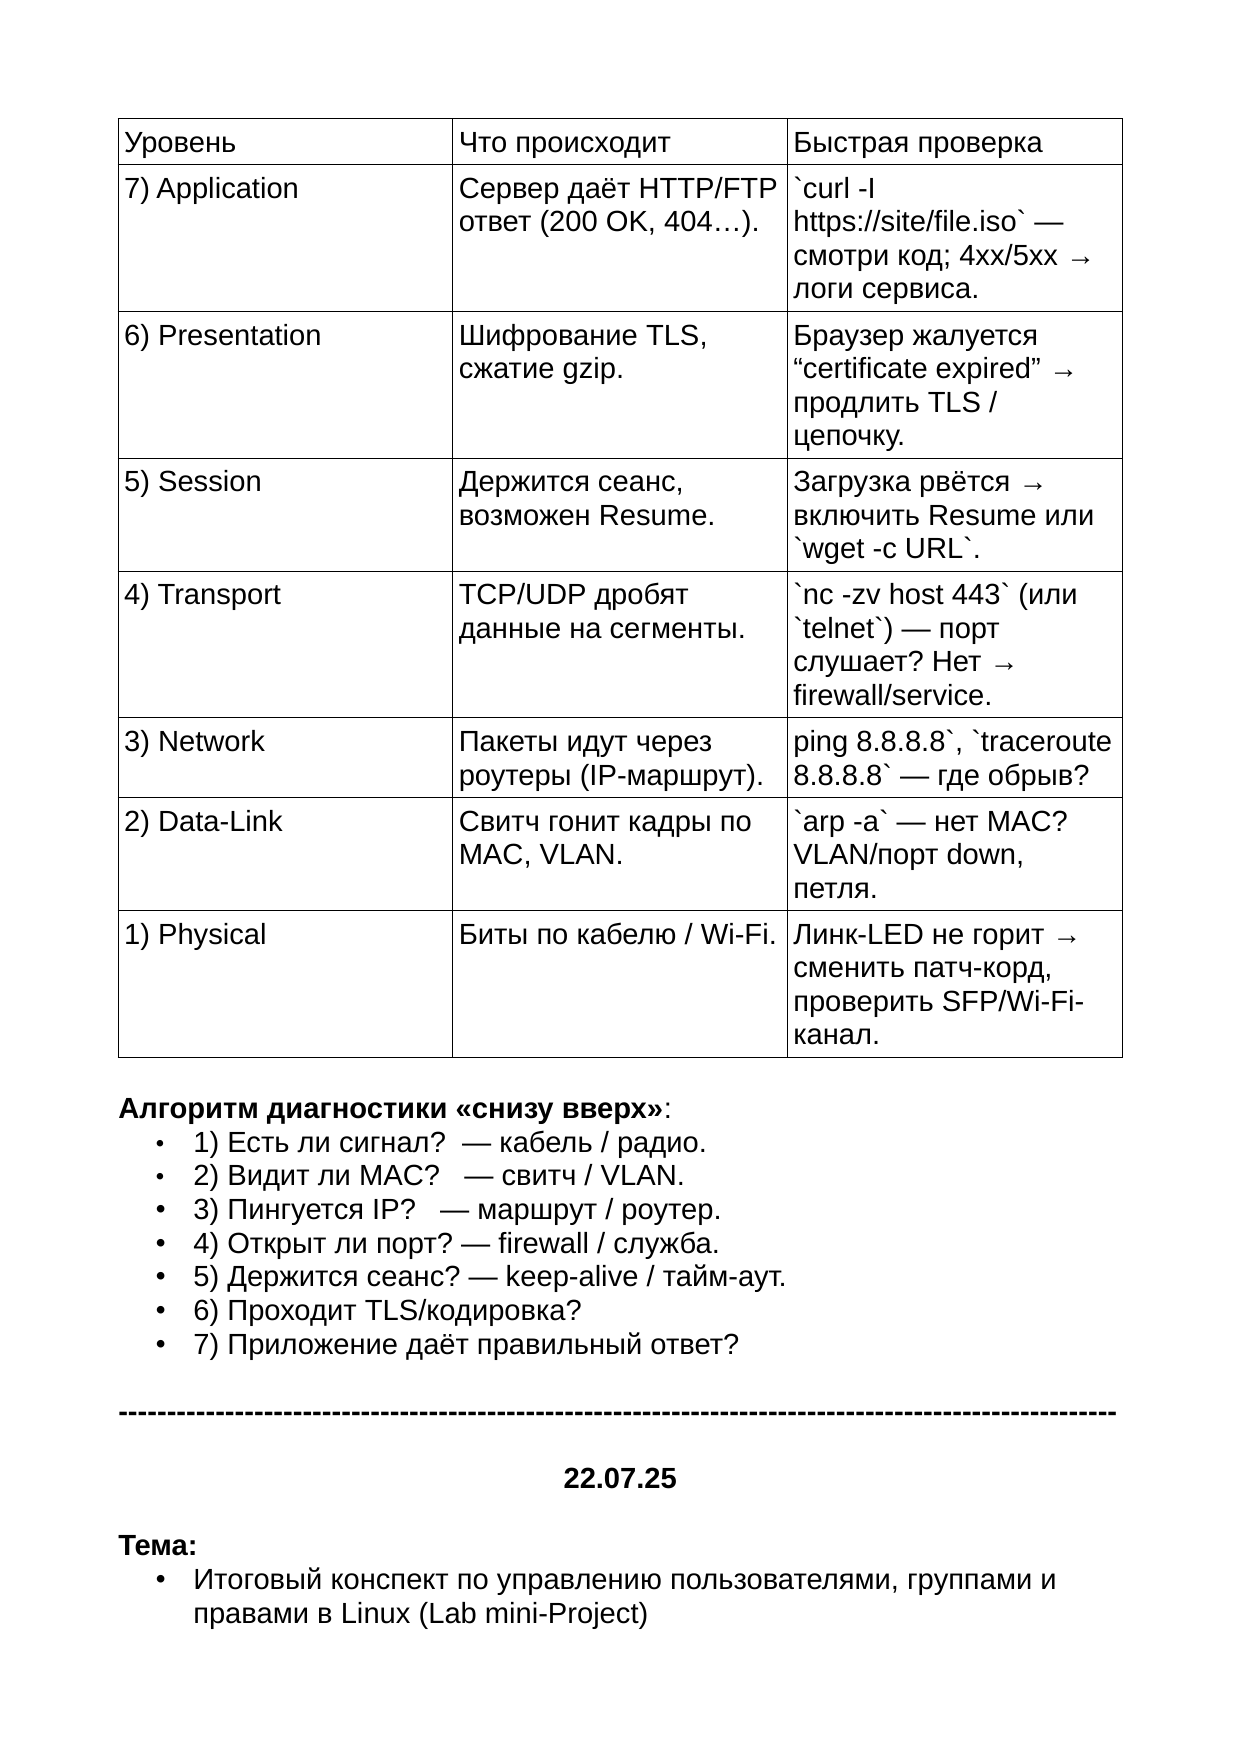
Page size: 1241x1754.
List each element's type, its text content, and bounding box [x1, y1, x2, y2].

list 1) Есть ли сигнал? — кабель / радио. [156, 1125, 1122, 1158]
table_cell Линк-LED не горит → сменить патч-корд, проверить SFP/Wi-Fi-канал. [788, 911, 1122, 1057]
text 22.07.25 [118, 1461, 1122, 1495]
table_cell 1) Physical [119, 911, 452, 1057]
table_cell 3) Network [119, 718, 452, 797]
list 4) Открыт ли порт? — firewall / служба. [156, 1226, 1122, 1259]
list 7) Приложение даёт правильный ответ? [156, 1327, 1122, 1361]
table_cell Держится сеанс, возможен Resume. [453, 459, 787, 571]
table_cell 2) Data-Link [119, 798, 452, 910]
table_header Уровень [119, 119, 452, 164]
text Тема: [118, 1528, 1122, 1562]
table_header Что происходит [453, 119, 787, 164]
list 3) Пингуется IP? — маршрут / роутер. [156, 1192, 1122, 1226]
table_cell `curl -I https://site/file.iso` — смотри код; 4xx/5xx → логи сервиса. [788, 165, 1122, 311]
list 5) Держится сеанс? — keep-alive / тайм-аут. [156, 1259, 1122, 1293]
table_cell `nc -zv host 443` (или `telnet`) — порт слушает? Нет → firewall/service. [788, 572, 1122, 717]
table_cell 6) Presentation [119, 312, 452, 457]
table_cell Биты по кабелю / Wi-Fi. [453, 911, 787, 1057]
text Алгоритм диагностики «снизу вверх»: [118, 1091, 1122, 1125]
table_cell Шифрование TLS, сжатие gzip. [453, 312, 787, 457]
table_cell `arp -a` — нет MAC? VLAN/порт down, петля. [788, 798, 1122, 910]
table_cell Загрузка рвётся → включить Resume или `wget -c URL`. [788, 459, 1122, 571]
table_cell Сервер даёт HTTP/FTP ответ (200 OK, 404…). [453, 165, 787, 311]
table_cell 4) Transport [119, 572, 452, 717]
table_cell TCP/UDP дробят данные на сегменты. [453, 572, 787, 717]
table_header Быстрая проверка [788, 119, 1122, 164]
list 2) Видит ли MAC? — свитч / VLAN. [156, 1158, 1122, 1192]
text ------------------------------------------------------------------------------------------------------- [118, 1394, 1122, 1428]
table_cell Пакеты идут через роутеры (IP-маршрут). [453, 718, 787, 797]
table_cell ping 8.8.8.8`, `traceroute 8.8.8.8` — где обрыв? [788, 718, 1122, 797]
table_cell Свитч гонит кадры по MAC, VLAN. [453, 798, 787, 910]
table_cell 5) Session [119, 459, 452, 571]
table_cell 7) Application [119, 165, 452, 311]
list Итоговый конспект по управлению пользователями, группами и правами в Linux (Lab mini-Project) [156, 1562, 1122, 1629]
table_cell Браузер жалуется “certificate expired” → продлить TLS / цепочку. [788, 312, 1122, 457]
list 6) Проходит TLS/кодировка? [156, 1293, 1122, 1327]
